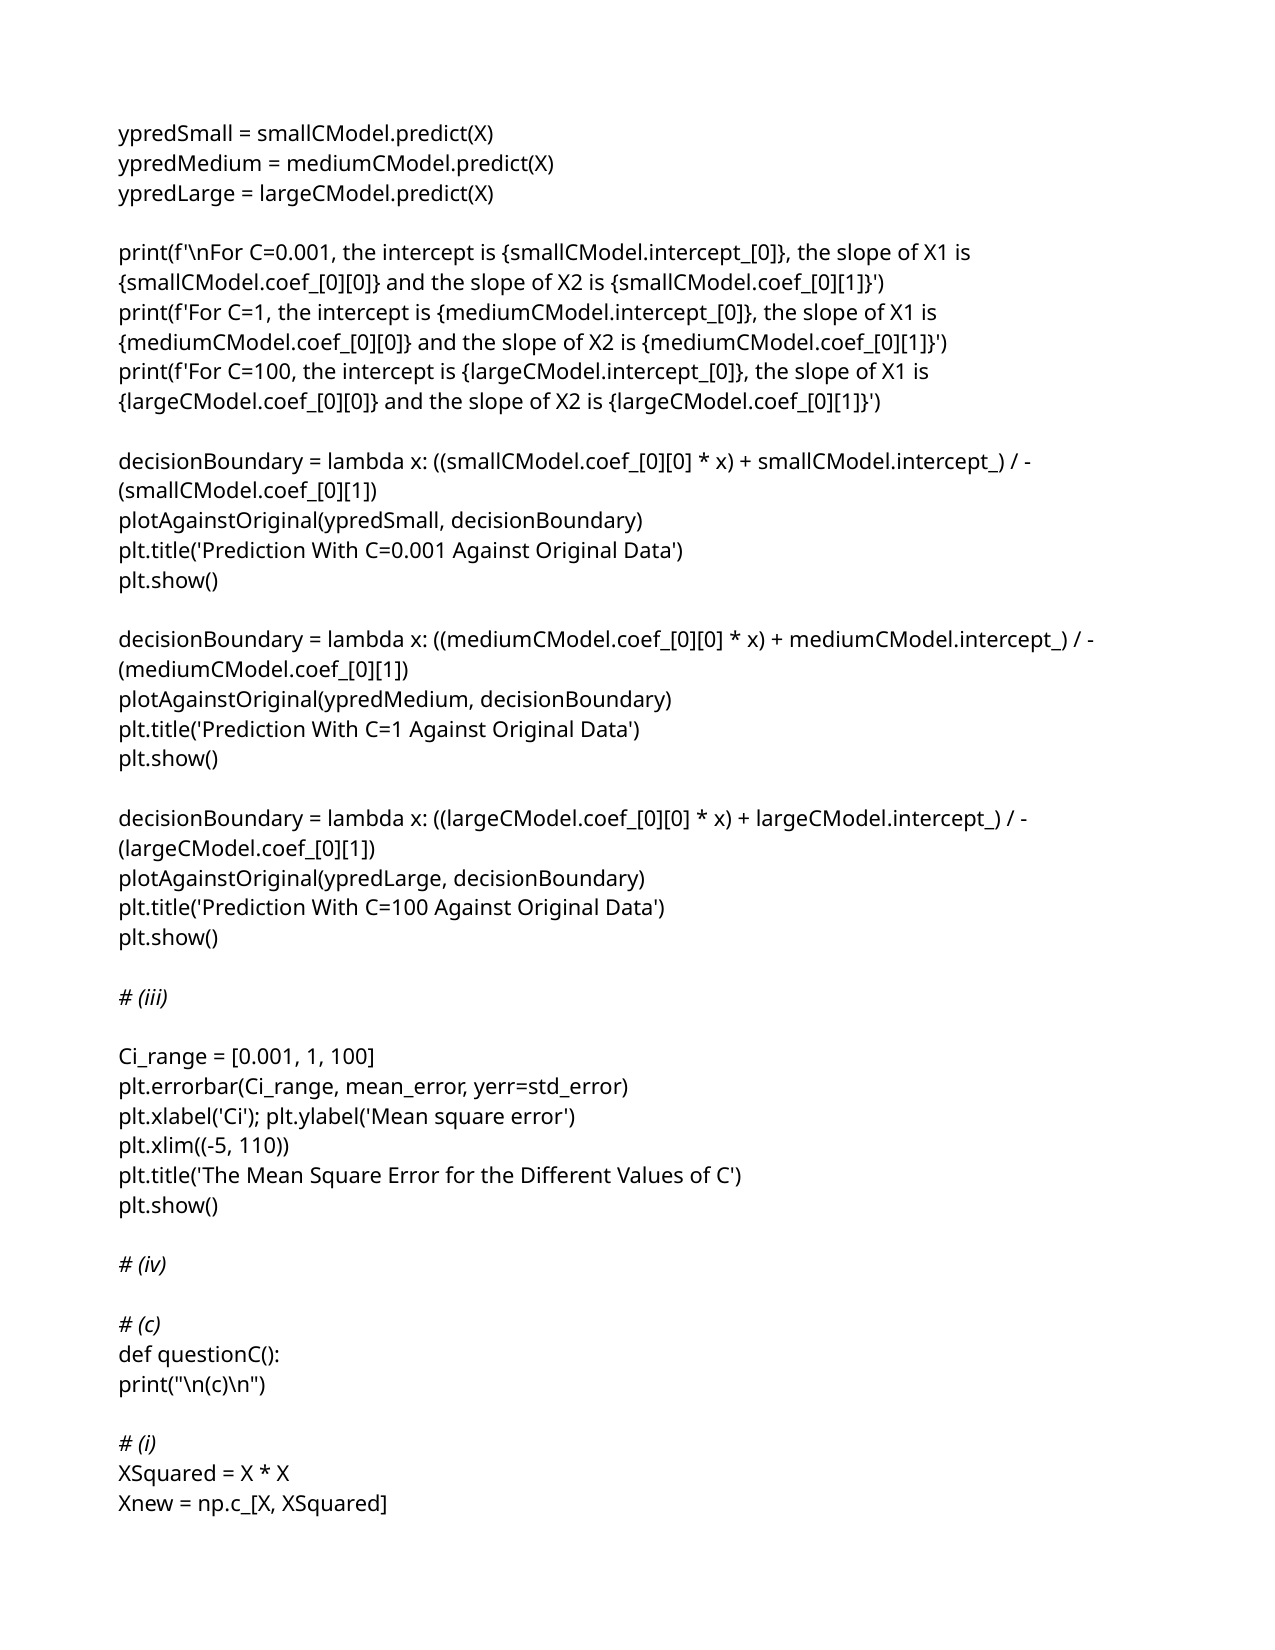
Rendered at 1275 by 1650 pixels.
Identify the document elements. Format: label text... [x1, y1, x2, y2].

text plt.show() [118, 743, 1157, 773]
text plotAgainstOriginal(ypredLarge, decisionBoundary) [118, 862, 1157, 892]
text print(f'For C=1, the intercept is {mediumCModel.intercept_[0]}, the slope of X1 is {mediumCModel.coef_[0][0]} and the slope of X2 is {mediumCModel.coef_[0][1]}') [118, 297, 1157, 356]
text decisionBoundary = lambda x: ((smallCModel.coef_[0][0] * x) + smallCModel.intercept_) / -(smallCModel.coef_[0][1]) [118, 446, 1157, 505]
text Ci_range = [0.001, 1, 100] [118, 1041, 1157, 1071]
text ypredLarge = largeCModel.predict(X) [118, 178, 1157, 207]
text plotAgainstOriginal(ypredSmall, decisionBoundary) [118, 505, 1157, 535]
text plt.errorbar(Ci_range, mean_error, yerr=std_error) [118, 1071, 1157, 1101]
text ypredMedium = mediumCModel.predict(X) [118, 148, 1157, 178]
text print(f'For C=100, the intercept is {largeCModel.intercept_[0]}, the slope of X1 is {largeCModel.coef_[0][0]} and the slope of X2 is {largeCModel.coef_[0][1]}') [118, 356, 1157, 416]
text ypredSmall = smallCModel.predict(X) [118, 118, 1157, 148]
text Xnew = np.c_[X, XSquared] [118, 1488, 1157, 1517]
text plt.xlim((-5, 110)) [118, 1130, 1157, 1160]
text plt.title('The Mean Square Error for the Different Values of C') [118, 1160, 1157, 1190]
text print(f'\nFor C=0.001, the intercept is {smallCModel.intercept_[0]}, the slope of X1 is {smallCModel.coef_[0][0]} and the slope of X2 is {smallCModel.coef_[0][1]}') [118, 237, 1157, 297]
text decisionBoundary = lambda x: ((mediumCModel.coef_[0][0] * x) + mediumCModel.intercept_) / -(mediumCModel.coef_[0][1]) [118, 624, 1157, 684]
text plt.show() [118, 922, 1157, 952]
text decisionBoundary = lambda x: ((largeCModel.coef_[0][0] * x) + largeCModel.intercept_) / -(largeCModel.coef_[0][1]) [118, 803, 1157, 862]
text plt.xlabel('Ci'); plt.ylabel('Mean square error') [118, 1101, 1157, 1130]
text print("\n(c)\n") [118, 1368, 1157, 1398]
text plt.show() [118, 565, 1157, 594]
text # (iv) [118, 1249, 1157, 1279]
text plt.show() [118, 1190, 1157, 1220]
text plotAgainstOriginal(ypredMedium, decisionBoundary) [118, 684, 1157, 714]
text plt.title('Prediction With C=100 Against Original Data') [118, 892, 1157, 922]
text XSquared = X * X [118, 1458, 1157, 1488]
text plt.title('Prediction With C=1 Against Original Data') [118, 714, 1157, 743]
text # (c) [118, 1309, 1157, 1339]
text # (i) [118, 1428, 1157, 1458]
text def questionC(): [118, 1339, 1157, 1368]
text # (iii) [118, 982, 1157, 1011]
text plt.title('Prediction With C=0.001 Against Original Data') [118, 535, 1157, 565]
